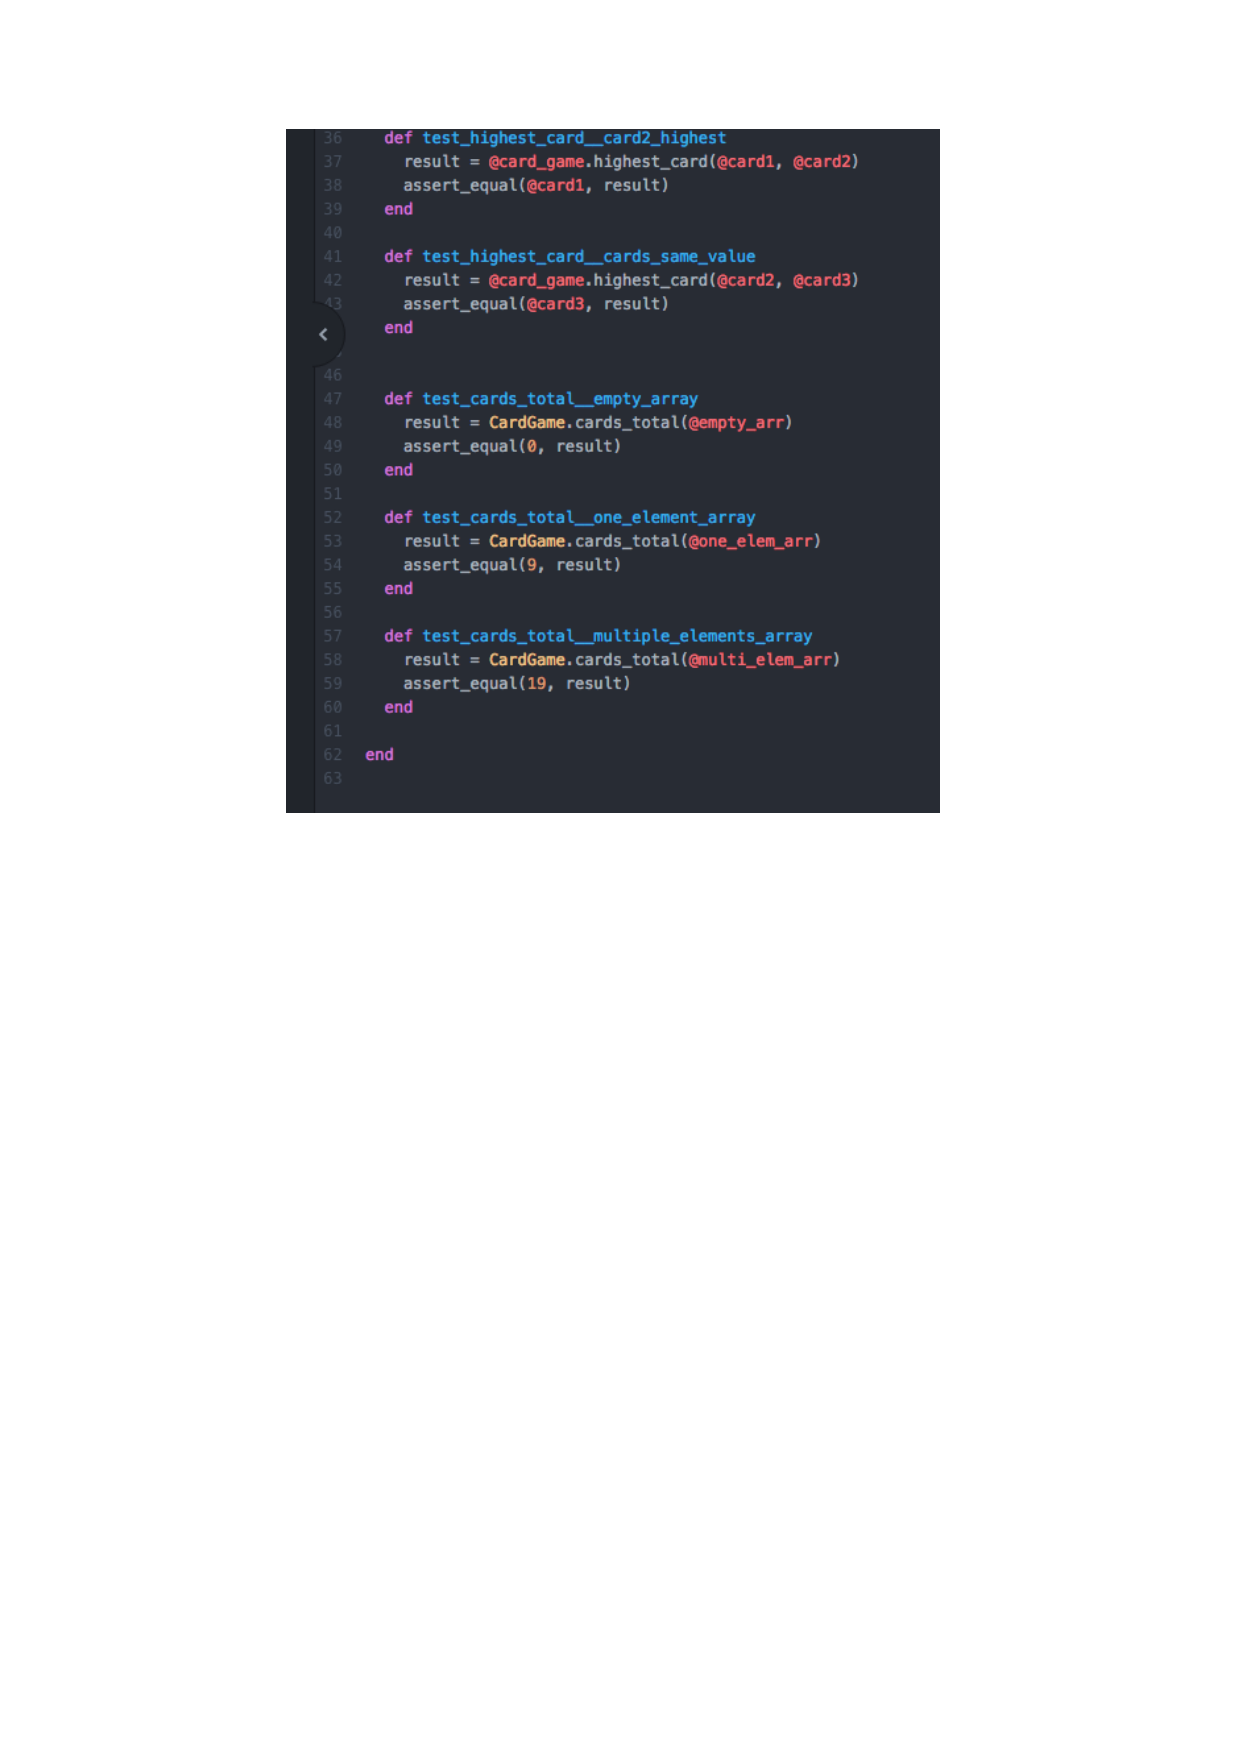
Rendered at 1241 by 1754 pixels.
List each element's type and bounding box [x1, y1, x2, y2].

picture [286, 129, 940, 813]
